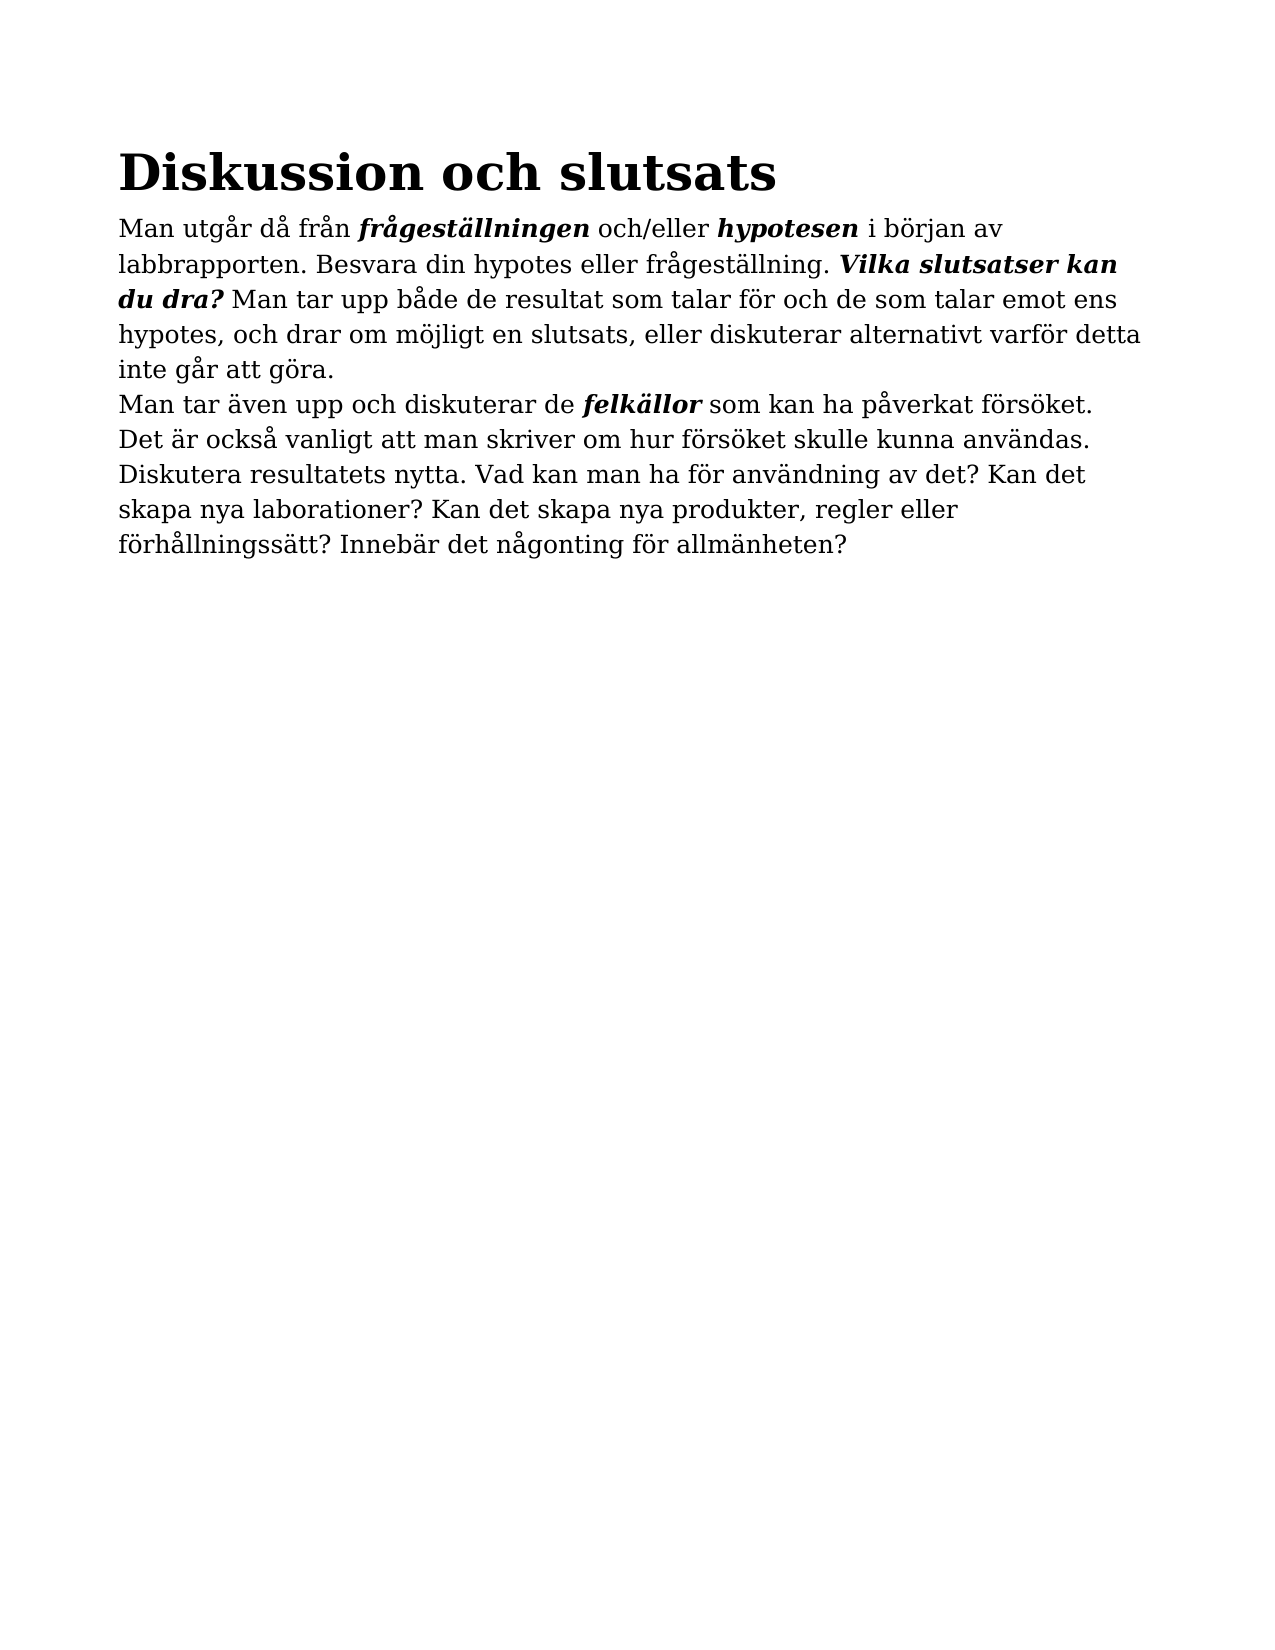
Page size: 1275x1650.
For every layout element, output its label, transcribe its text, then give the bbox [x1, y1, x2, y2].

text Man utgår då från frågeställningen och/eller hypotesen i början av labbrapporten. Besvara din hypotes eller frågeställning. Vilka slutsatser kan du dra? Man tar upp både de resultat som talar för och de som talar emot ens hypotes, och drar om möjligt en slutsats, eller diskuterar alternativt varför detta inte går att göra. [118, 214, 1157, 384]
text Man tar även upp och diskuterar de felkällor som kan ha påverkat försöket. [118, 390, 1157, 419]
subtitle Diskussion och slutsats [118, 143, 1157, 202]
text Det är också vanligt att man skriver om hur försöket skulle kunna användas. Diskutera resultatets nytta. Vad kan man ha för användning av det? Kan det skapa nya laborationer? Kan det skapa nya produkter, regler eller förhållningssätt? Innebär det någonting för allmänheten? [118, 425, 1157, 559]
